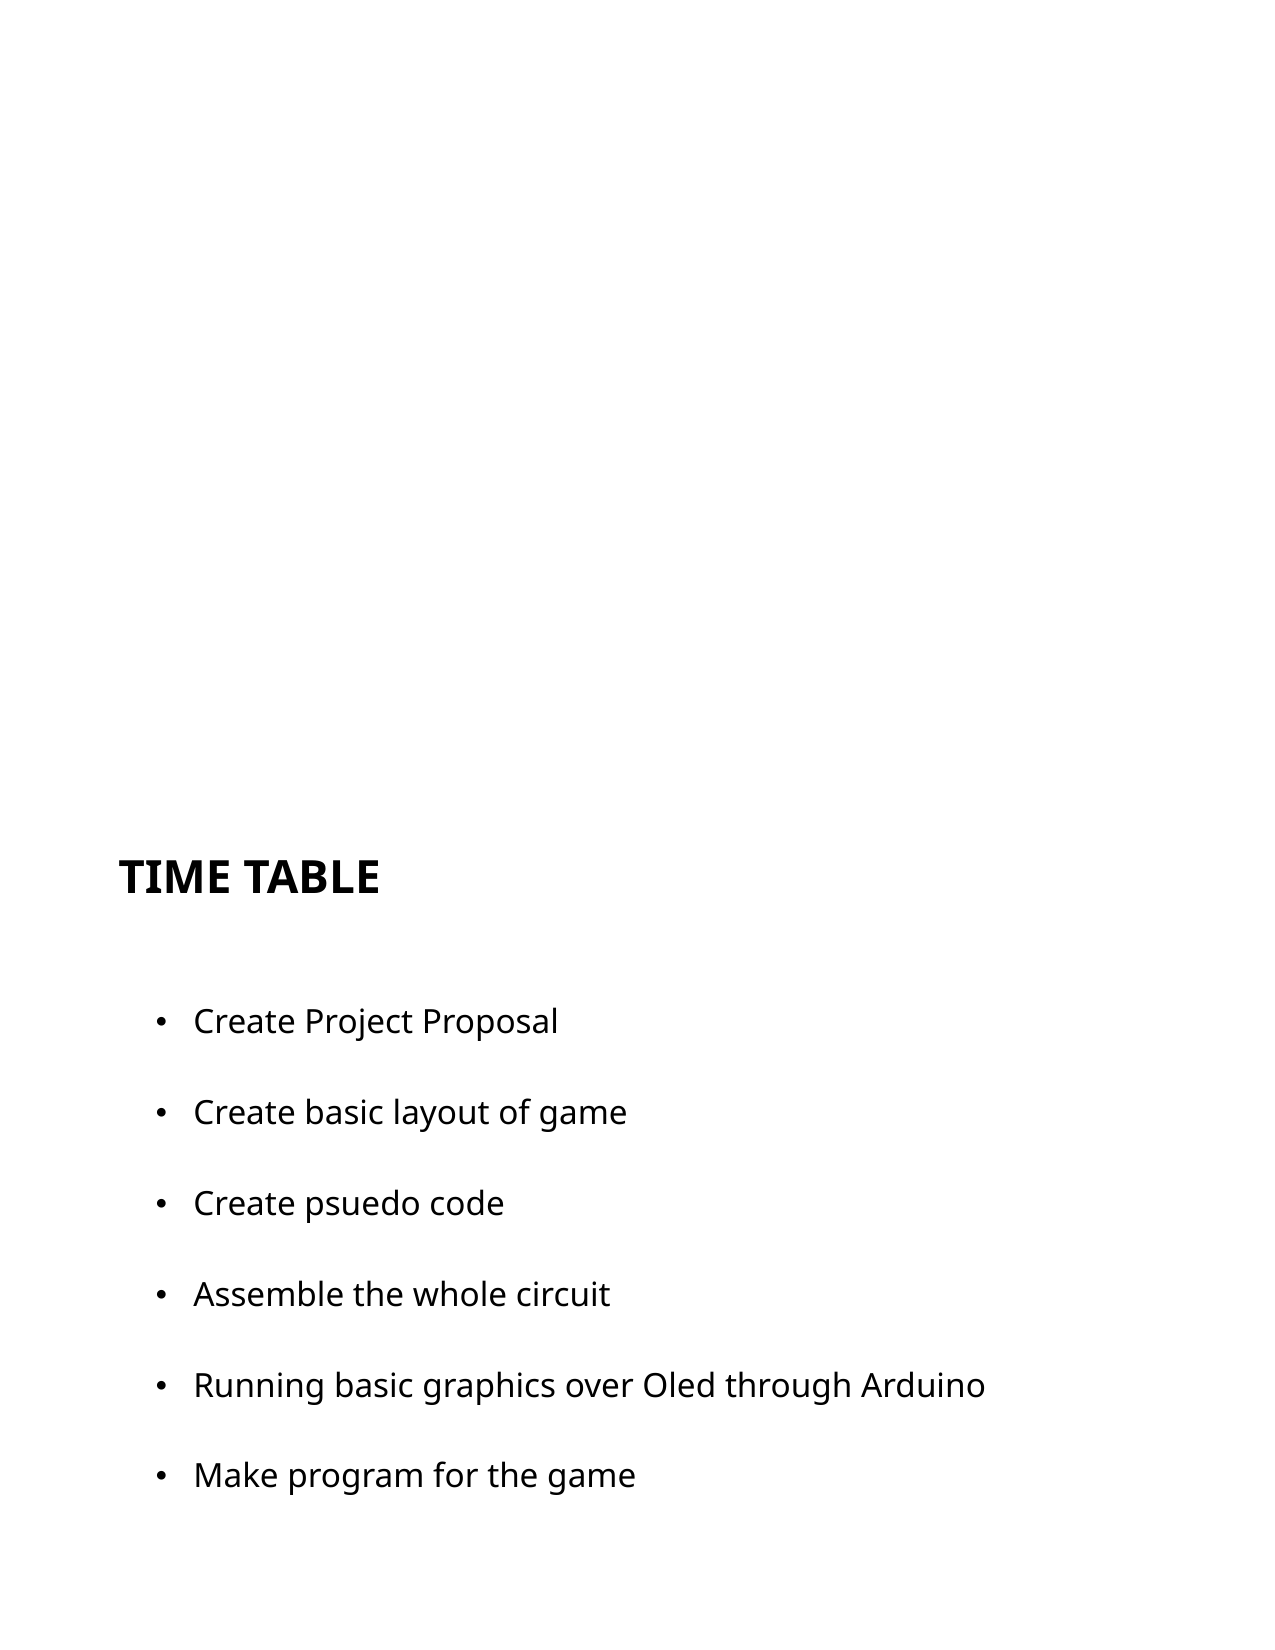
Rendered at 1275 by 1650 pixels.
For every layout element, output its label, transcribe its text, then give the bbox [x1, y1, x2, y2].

text TIME TABLE [118, 845, 1157, 907]
list Assemble the whole circuit [156, 1271, 1157, 1316]
list Create basic layout of game [156, 1089, 1157, 1134]
list Make program for the game [156, 1452, 1157, 1498]
list Create Project Proposal [156, 998, 1157, 1043]
list Create psuedo code [156, 1180, 1157, 1225]
list Running basic graphics over Oled through Arduino [156, 1361, 1157, 1407]
